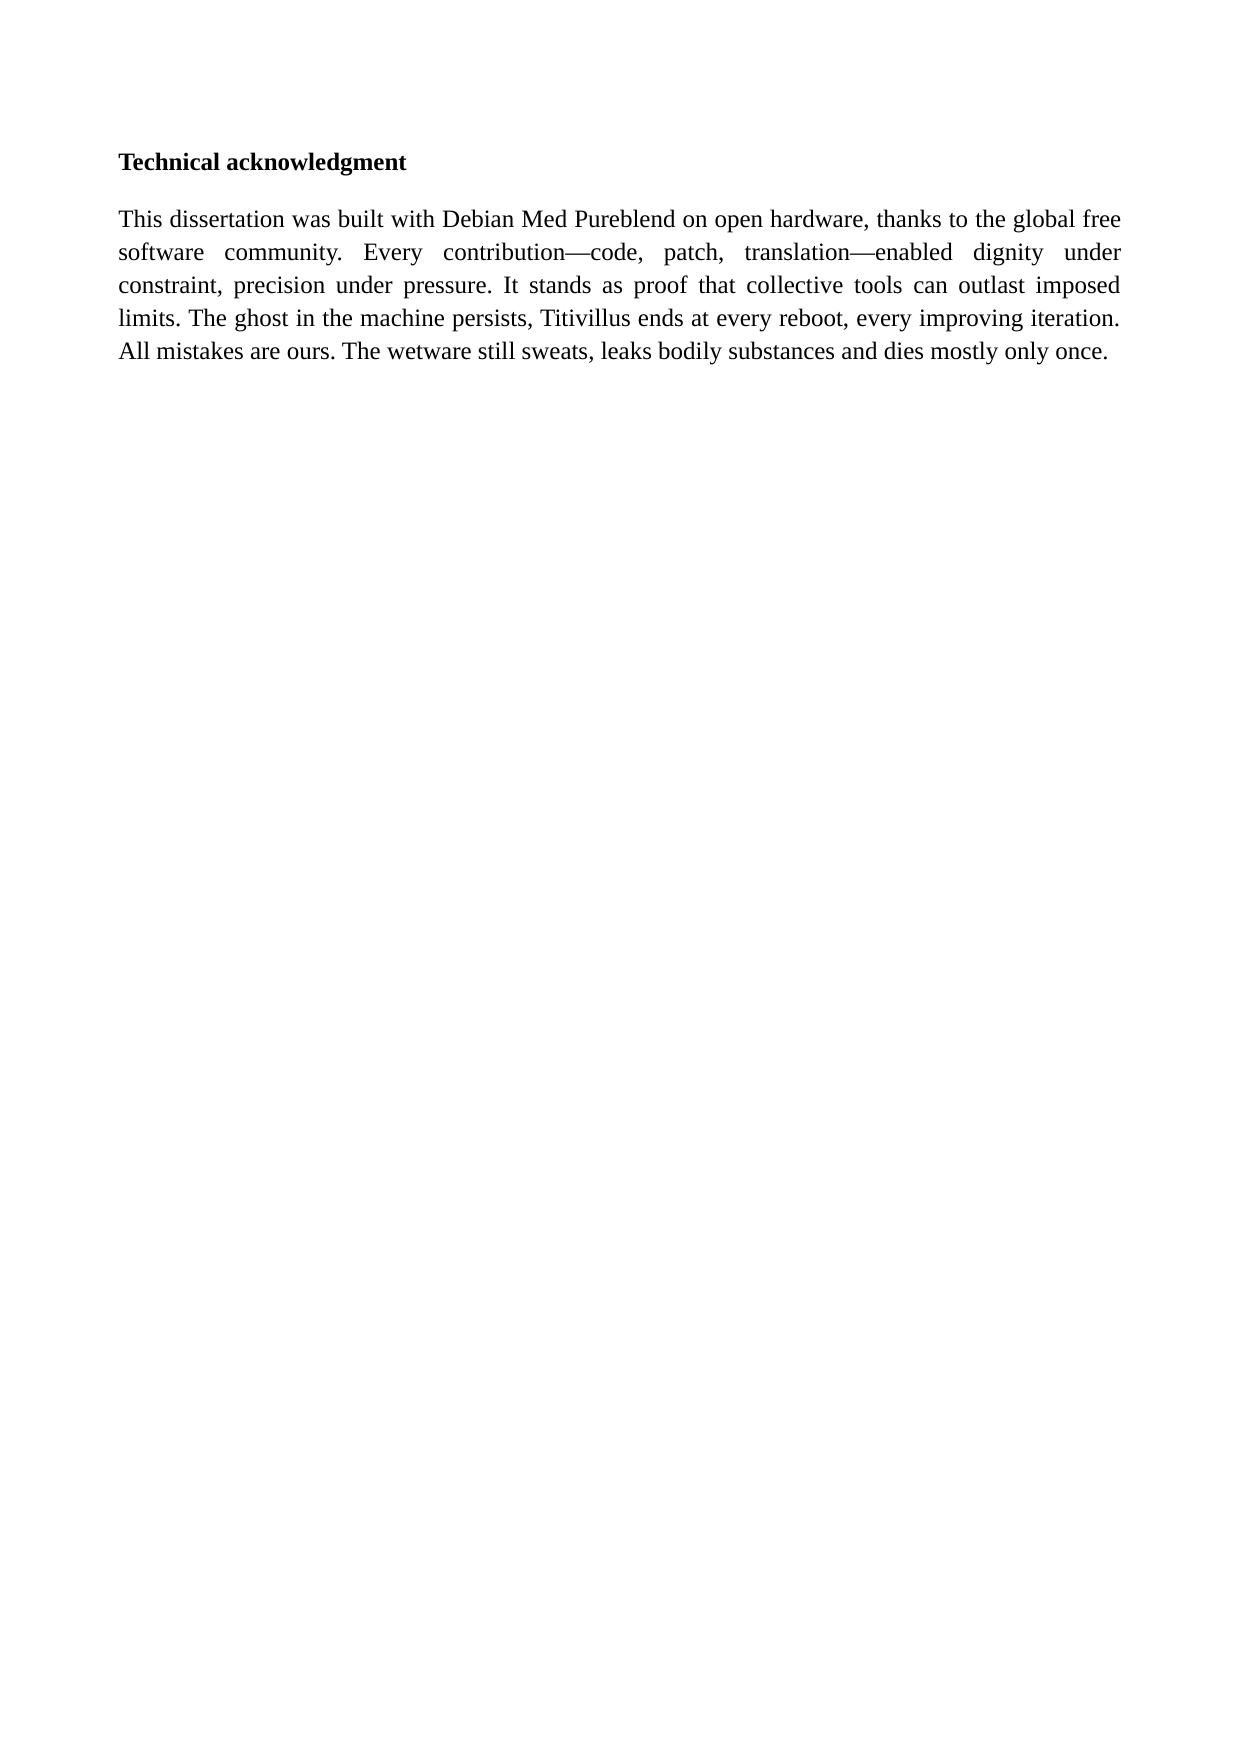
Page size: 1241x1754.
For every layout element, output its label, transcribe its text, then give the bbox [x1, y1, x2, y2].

text Technical acknowledgment [118, 118, 1122, 204]
text This dissertation was built with Debian Med Pureblend on open hardware, thanks to the global free software community. Every contribution—code, patch, translation—enabled dignity under constraint, precision under pressure. It stands as proof that collective tools can outlast imposed limits. The ghost in the machine persists, Titivillus ends at every reboot, every improving iteration. All mistakes are ours. The wetware still sweats, leaks bodily substances and dies mostly only once. [118, 204, 1122, 365]
